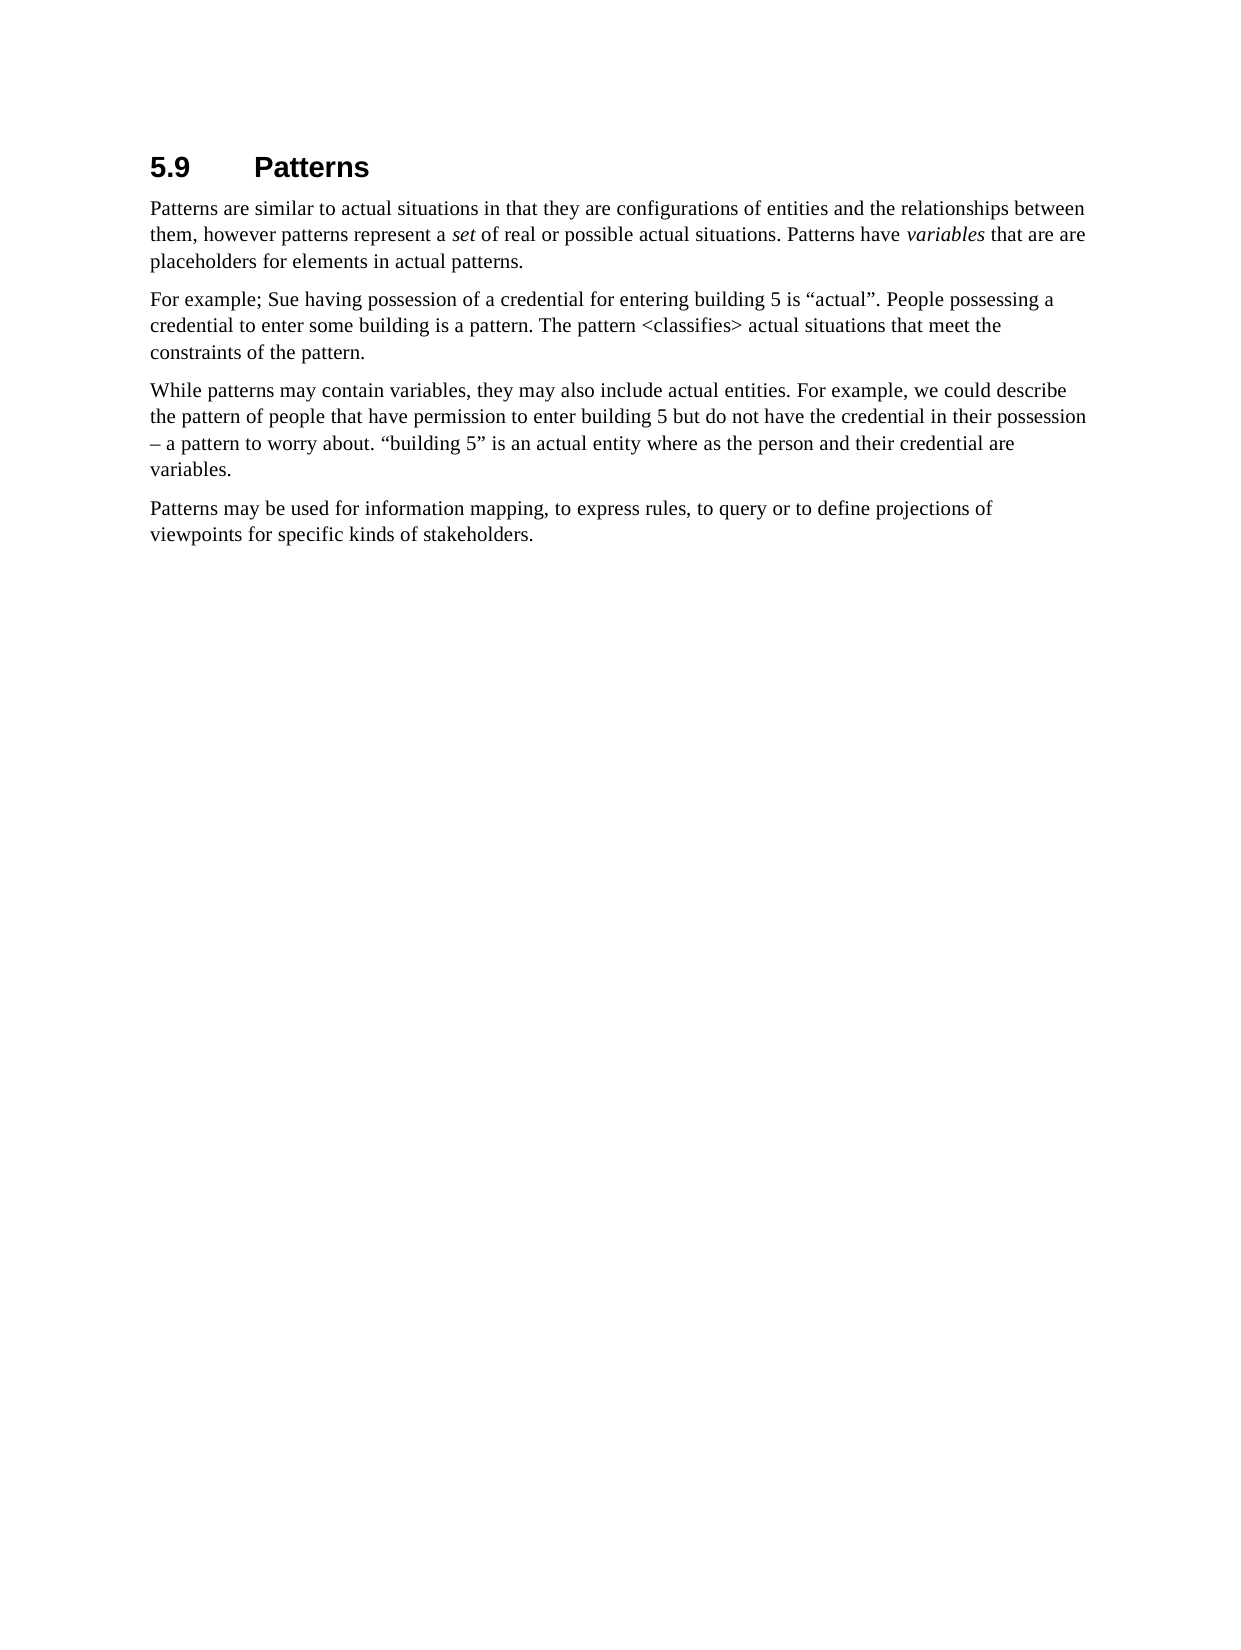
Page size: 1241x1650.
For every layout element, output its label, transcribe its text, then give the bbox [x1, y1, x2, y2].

text Patterns may be used for information mapping, to express rules, to query or to define projections of viewpoints for specific kinds of stakeholders. [150, 495, 1090, 546]
subtitle Patterns [150, 150, 1090, 183]
text While patterns may contain variables, they may also include actual entities. For example, we could describe the pattern of people that have permission to enter building 5 but do not have the credential in their possession – a pattern to worry about. “building 5” is an actual entity where as the person and their credential are variables. [150, 378, 1090, 481]
text Patterns are similar to actual situations in that they are configurations of entities and the relationships between them, however patterns represent a set of real or possible actual situations. Patterns have variables that are are placeholders for elements in actual patterns. [150, 196, 1090, 272]
text For example; Sue having possession of a credential for entering building 5 is “actual”. People possessing a credential to enter some building is a pattern. The pattern <classifies> actual situations that meet the constraints of the pattern. [150, 287, 1090, 364]
